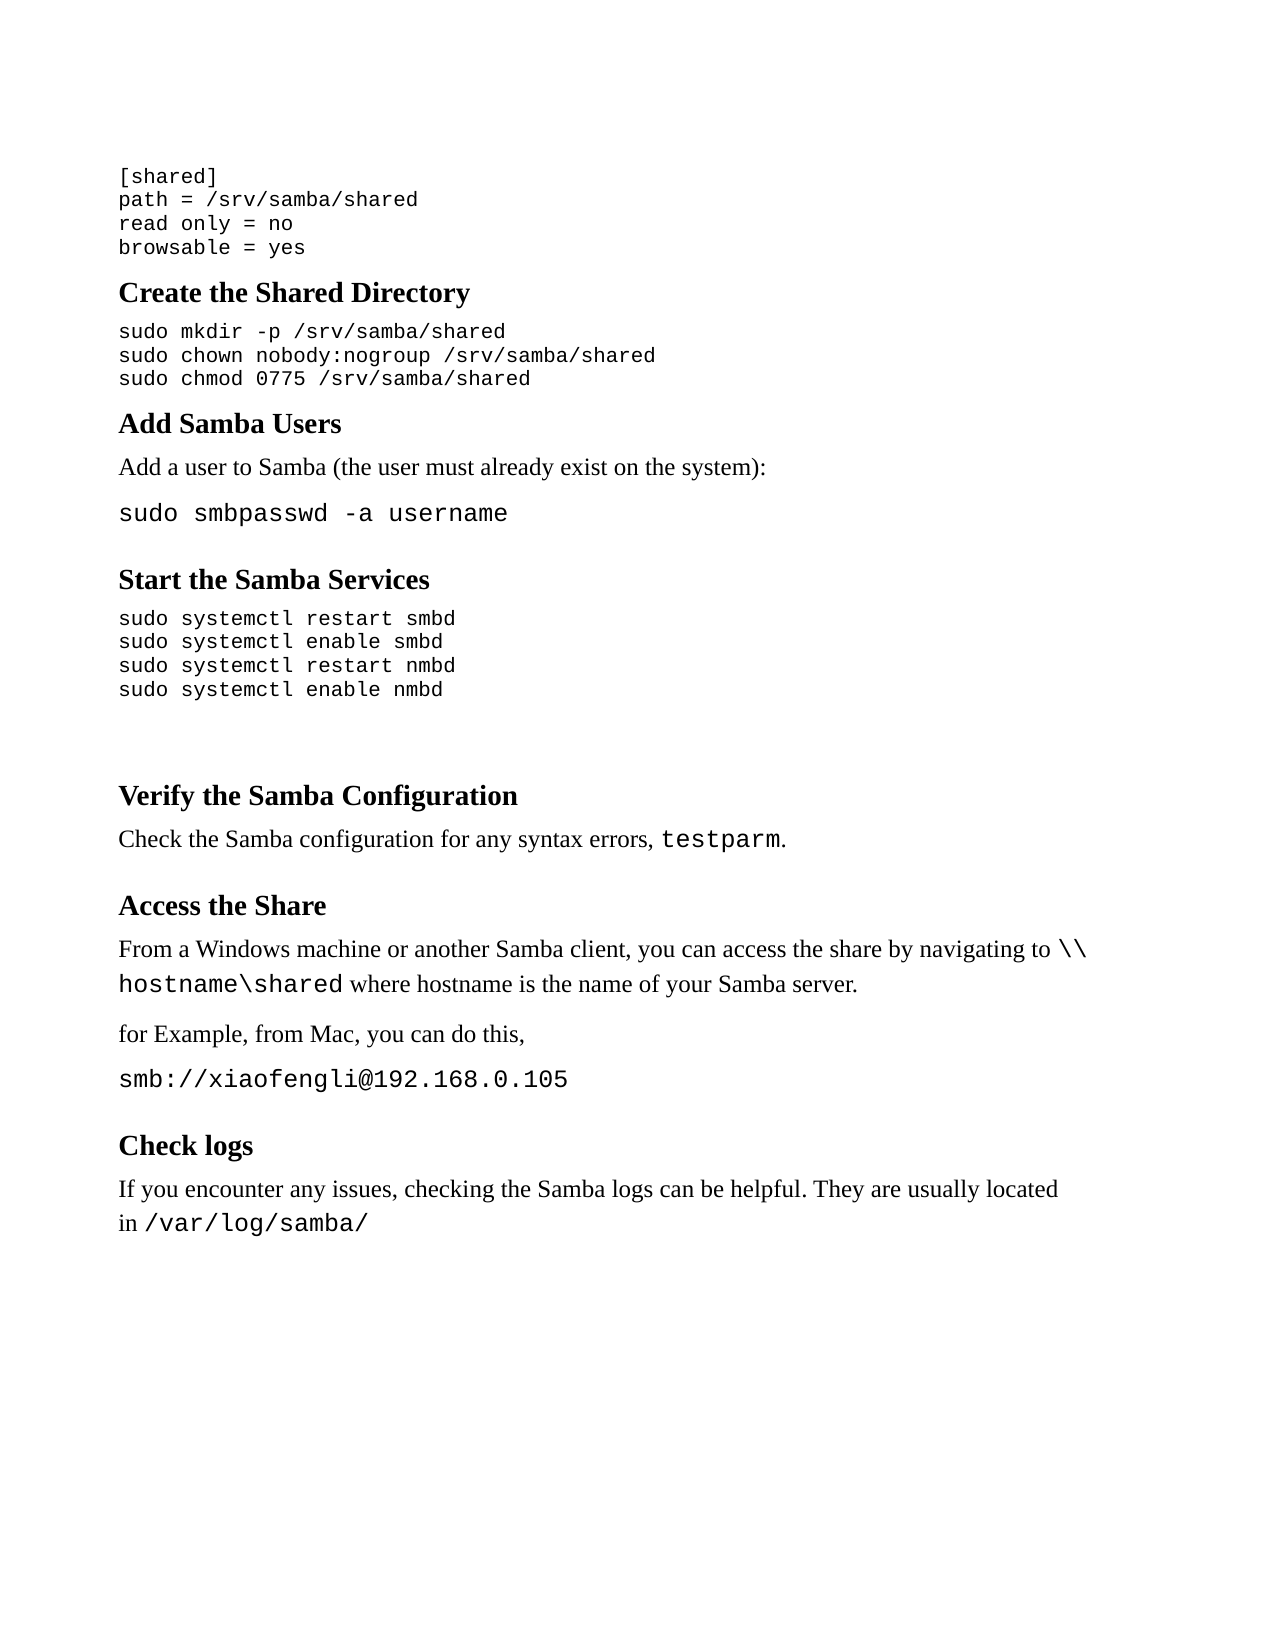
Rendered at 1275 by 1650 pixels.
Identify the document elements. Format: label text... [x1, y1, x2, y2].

text Add a user to Samba (the user must already exist on the system): [118, 452, 1157, 481]
text If you encounter any issues, checking the Samba logs can be helpful. They are usually located in /var/log/samba/ [118, 1174, 1157, 1238]
text sudo systemctl restart nmbd [118, 655, 1157, 679]
text sudo systemctl enable nmbd [118, 679, 1157, 702]
subtitle Create the Shared Directory [118, 275, 1157, 308]
subtitle Access the Share [118, 888, 1157, 922]
text sudo chmod 0775 /srv/samba/shared [118, 368, 1157, 392]
text sudo systemctl restart smbd [118, 608, 1157, 631]
subtitle Verify the Samba Configuration [118, 778, 1157, 811]
subtitle Start the Samba Services [118, 562, 1157, 595]
text sudo smbpasswd -a username [118, 500, 1157, 528]
text sudo mkdir -p /srv/samba/shared [118, 321, 1157, 344]
text path = /srv/samba/shared [118, 189, 1157, 213]
text read only = no [118, 213, 1157, 237]
subtitle Check logs [118, 1128, 1157, 1162]
text smb://xiaofengli@192.168.0.105 [118, 1067, 1157, 1095]
text From a Windows machine or another Samba client, you can access the share by navigating to \\hostname\shared where hostname is the name of your Samba server. [118, 934, 1157, 1000]
subtitle Add Samba Users [118, 406, 1157, 440]
text sudo chown nobody:nogroup /srv/samba/shared [118, 344, 1157, 368]
text Check the Samba configuration for any syntax errors, testparm. [118, 824, 1157, 854]
text sudo systemctl enable smbd [118, 631, 1157, 655]
text [shared] [118, 166, 1157, 189]
text browsable = yes [118, 237, 1157, 260]
text for Example, from Mac, you can do this, [118, 1019, 1157, 1048]
